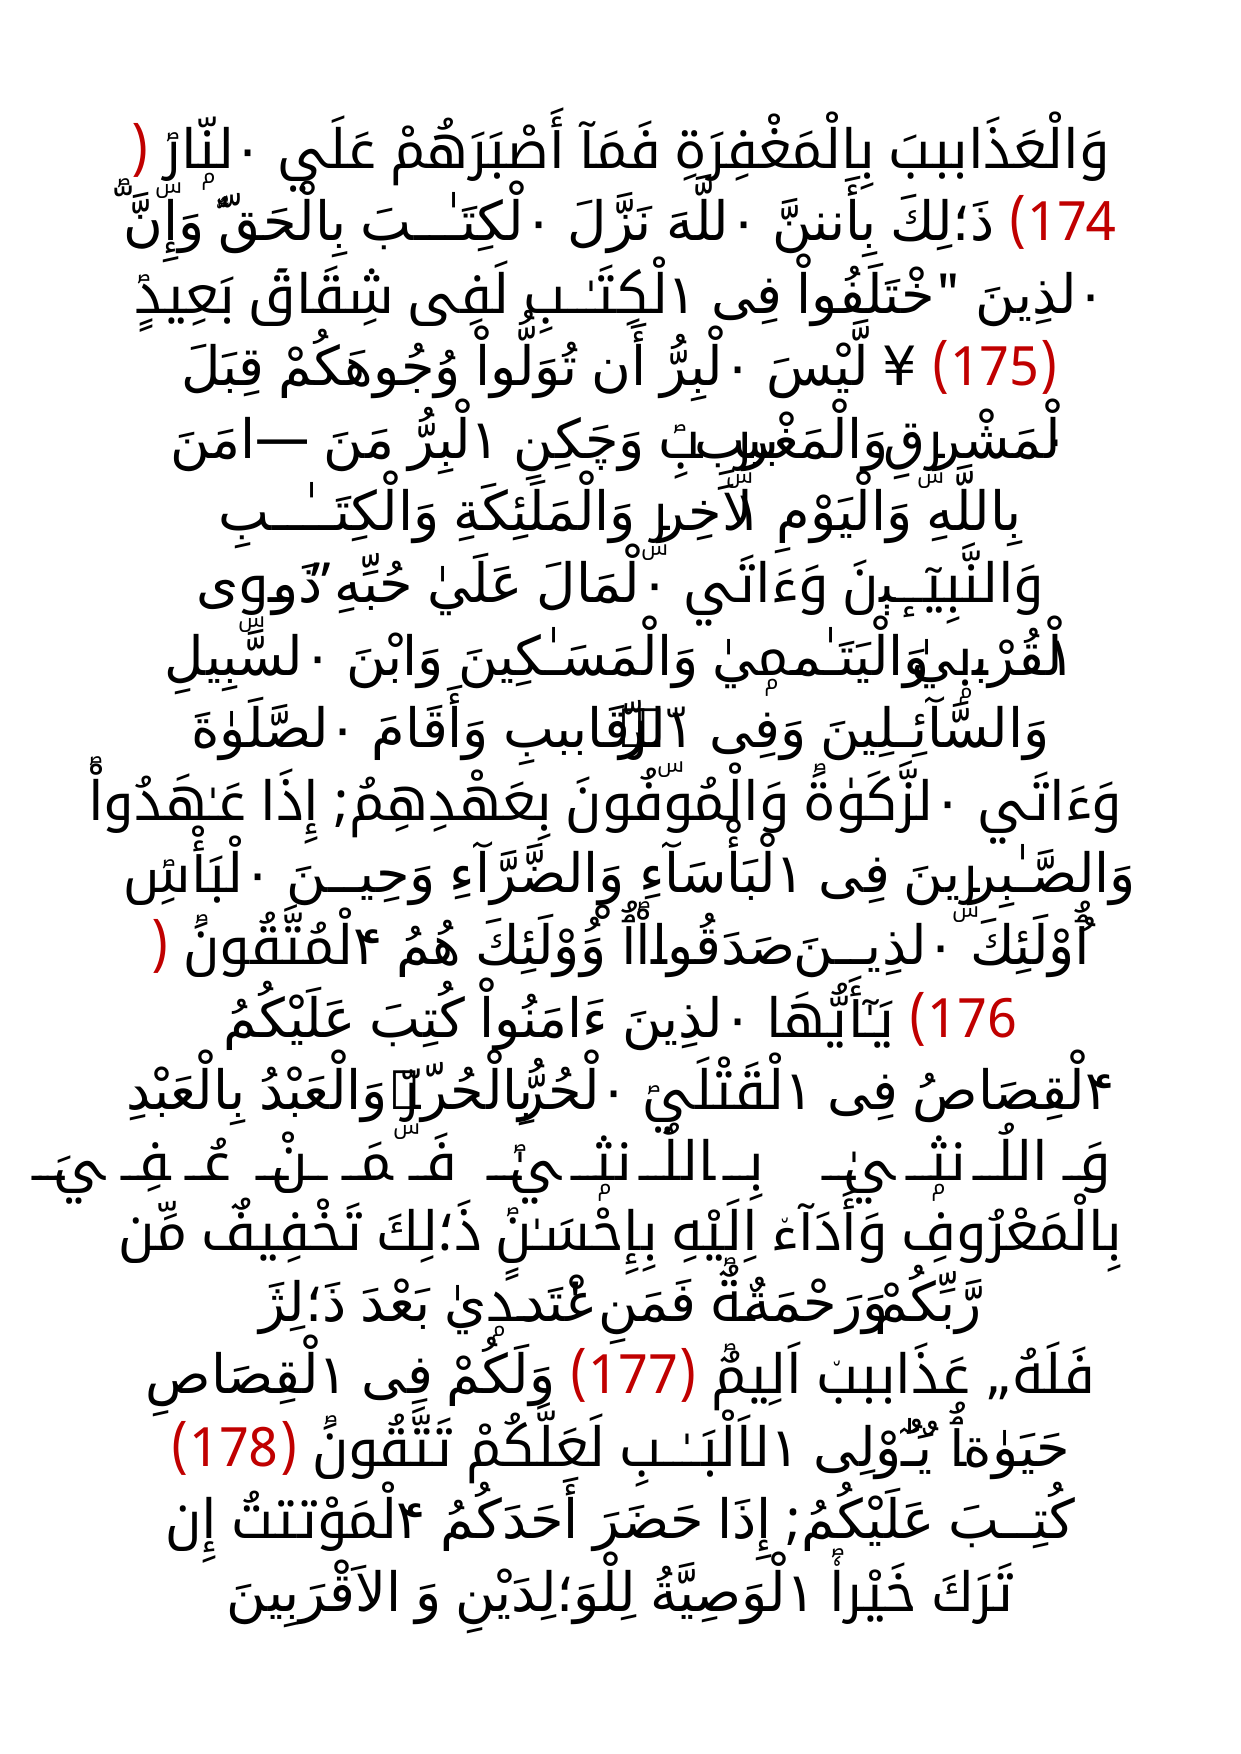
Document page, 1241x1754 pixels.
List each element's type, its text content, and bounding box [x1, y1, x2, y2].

text ۰لنَّاسَ ۰ڤسِّحْرَ وَمَآ ٱُنزۣلَ عَلَي ۰لْمَلَكَيْنِ بِبَابِـلَ هَارُوتتتَ وَمَارُوتتتَؐ وَمَا يُعَلِّمَـٰنِ مِنَ اَحَدٖ حَتَّيٰ يَقُولآَ إِنَّمَا نَحْنُ فِتْنَةٌ فَلاَ تَكْفُرْؐ فَيَتَعَلَّمُونَ مِنْهُمَا مَا يُفَرّۣقُونَ بِهِ” بَيْنَ ۰لْمَرْءِ وَزَوْجِهِؐ/ وَمَا هُم بِضَآرّۣينَ بِهِ” مِنَ اَحَدٖ اِلاَّ بِإِذْنِ ۱للَّهِؐ وَيَتَعَلَّمُونَ مَا يَضُرُّهُمْ وَلاَ يَنفَعُهُمْؐ وَلَقَدْ عَلِمُواْ لَمَـنِ ۳شْتَرۭيٰهُ مَا لَهُ„ فِى ۱لاَخِرَةِ مِنْ خَچَقٍؐ وَلَبِيسَ مَا شَرَوْاْ بِهِ“ أَنفُسَهُمْ لَوْ كَانُواْ يَعْلَمُونَؐ (101) وَلَوَ اَنَّهُمُ; ءَامَنُواْ وَاتَّقَوْاْ لَمَثُوبَةٌ مِّنْ عِندِ ۱للَّهِ خَيْرٌ لَّوْ كَانُواْ يَعْلَمُونَؐ (102) يَـٰٓأَيُّهَا ۰لذِينَ ءَامَنُواْ لاَ تَقُولُواْ رَ؛عِنَا وَقُولُواْ ۶نظُرْنَا وَاسْمَعُواْؐ وَلِلْكۭـٰفِرۣينَ عَذَاب٘ اَلِيمٌؐ (103) مَّا يَوَدُّ ۴لذِينَ كَفَرُواْ مِنَ اَهْلِ ۱لْكِتَــٰــبِ وَلاَ ۰لْمُشْرۣكِينَ أَنْ يُّنَزَّلَ عَلَيْكُم مِّنْ خَيْرٍ مِّن رَّبِّكُمْؐ وَاللَّهُ يَخْتَصُّ بِرَحْمَتِهِ” مَنْ يَّشَآءُؐ وَاللَّهُ ذُو ۴لْفَضْلِ ۱لْعَظِيمِؐ (104) ¥ مَا نَنسَخْ مِنَ —ايَةٖ اَوْ نُنسِهَا نَاتتتِ بِخَـيْرٍ مِّنْهَآ أَوْ مِثْلِهَآؐ أَلَمْ تَعْلَمَ اَنَّ ۰للَّهَ عَلَيٰ كُلِّ شَيْءٍ قَدِير٘ؐ (105) اَلَمْ تَعْلَمَ اَنَّ ۰للَّهَ لَهُ„ مُلْكُ ۴لسَّمَـٰوَ؛تتتِ وَالاَرْضِ وَمَا لَكُم مِّن دُونِ ۱للَّهِ مِنْ وَّلِيٍّ وَلاَ نَصِيرٖؐ (106) اَمْ تُرۣيدُونَ أَن تَسْـَٔلُواْ رَسُولَكُمْ كَمَاسُئِلَ مُوسۭيٰ مِن قَبْلُؐ وَمَنْ يَّتَبَدَّلِ ۱لْكُفْرَ بِالِايمَـٰنِ فَقَد ضَّلَّ سَوَآءَ ۰لسَّبِيلِؐ (107) وَدَّ كَثِيرٌ مِّنَ اَهْلِ ۱لْكِتَــٰــبِ لَوْ يَرُدُّونَكُم مِّنۢ بَعْدِ إِيمَــٰنِكُمْ كُفَّاراٗؐ حَسَداً مِّنْ عِندِ أَنفُسِهِم مِّنۢ بَعْدِ مَا تَبَيَّنَ لَهُمُ ۴لْحَقُّؐ فَاعْفُواْ وَاصْفَحُواْ حَتَّيٰ يَاتِيَ ۰للَّهُ بِأَمْرۣهِؐ“ إِنَّ ۰للَّهَ عَلَيٰ كُلِّ شَيْءٍ قَدِيرٌؐ (108) وَأَقِيمُواْ ۴لصَّلَوٰةَ وَءَاتُواْ ۴لزَّكَوٰةَؐ وَمَا تُقَدِّمُواْ لَأِنفُسِكُم مِّنْ خَيْرٍ تَجِدُوهُ عِندَ ۰للَّهِؐ إِنَّ ۰للَّهَ بِمَا تَعْمَلُونَ بَصِيرٌؐ (109) وَقَالُواْ لَنْ يَّدْخُلَ ۰لْجَنَّةَ إِلاَّ مَن كَانَ هُوداٗ اَوْ نَصَـٰرۭيٰؐ تِلْكَ أَمَانِيُّهُمْؐ قُلْ هَاتُواْ بُرْهَــٰنَكُمُ; إِن كُنتُمْ صَـٰدِقِينَؐ (110) بَلۭيٰ مَنَ اَسْلَمَ وَجْهَهُ„ لِلهِ وَهُوَ مُحْسِنٌ فَلَهُ; أَجْرُهُ„ عِندَ رَبِّهِ” وَلاَ خَوْف٘ عَلَيْهِمْ وَلاَ هُمْ يَحْزَنُونَؐ (111) وَقَالَــتِ ۱لْيَهُودُ لَيْسَــتِ ۱لنَّصَـٰرۭيٰ عَلَيٰ شَيْءٍ وَقَالَــتِ ۱لنَّصَـٰرۭيٰ لَيْسَــتِ ۱لْيَهُودُ عَلَيٰ شَيْءٍ وَهُمْ يَتْلُونَ ۰لْكِتَــٰــبَؐ كَذَ؛لِكَ قَالَ ۰لذِينَ لاَ يَعْلَمُونَ مِثْلَ قَوْلِهِمْؐ فَاللَّهُ يَحْكُمُ بَيْنَهُمْ يَوْمَ ۰لْقِيَــٰمَةِ فِيمَا كَانُواْ فِيهِ يَخْتَلِفُونَؐ (112) ® وَمَنَ اَظْلَمُ مِمَّن مَّنَعَ مَسَـٰجِدَ ۰للَّهِ أَنْ يُّذْكَرَ فِيهَا "سْمُهُ„ وَسَعۭيٰ فِى خَرَابِهَآؐ ٱُوْلَئِكَ مَا كَانَ لَهُمُ; أَنْ يَّدْخُلُوهَآ إِلاَّ خَآئِـفِينَؐ لَهُمْ فِى ۱لدُّنْيۭا خِزْيٌؐ وَلَهُمْ فِى ۱لاَخِرَةِ عَذَاب٘ عَظِيمٌؐ (113) وَلِلهِ ۱لْمَشْرۣقُ وَالْمَغْرۣبُؐ فَأَيْنَمَا تُوَلُّواْ فَثَمَّ وَجْهُ ۴للَّهِؐ إِنَّ ۰للَّهَ وَ؛سِع٘ عَلِيمٌؐ (114) وَقَالُواْ ۵تَّخَذَ ۰للَّهُ وَلَداًؐ سُبْحَــٰنَهُؐ„ بَل لَّهُ„ مَا فِى ۱لسَّمَــٰوَ؛تتتِ وَالاَرْضِؐ كُلٌّ لَّهُ„ قَــٰنِتُونَؐ (115) بَدِيعُ ۴لسَّمَــٰوَ؛تتتِ وَالاَرْضِؐ وَإِذَا قَضۭيٰٓ أَمْراً فَإِنَّمَا يَقُولُ لَهُ„ كُنؐ فَيَكُونُؐ (116) وَقَالَ ۰لذِينَ لاَ يَعْلَمُونَ لَوْلاَ يُكَلِّمُنَا ۰للَّهُ أَوْ تَاتِينَآ ءَايَةٌؐ كَذَ؛لِكَ قَالَ ۰لذِينَ مِن قَبْلِهِم مِّثْلَ قَوْلِهِمْؐ تَشَــٰبَهَــتْ قُلُوبُهُمْؐ قَدْ بَـيَّنَّا ۰لاَيَــٰــتِ لِقَوْمٍ يُوقِنُونَؐ (117) إِنَّآ أَرْسَلْنَـٰكَ بِالْحَقِّ بَشِيراً وَنَذِيراًؐ وَلاَ تَسْـَٔلْ عَنَ اَصْحَــٰــبِ ۱لْجَحِيمِؐ (118) وَلَن تَرْضۭيٰ عَنكَ ۰لْيَهُودُ وَلاَ ۰لنَّصَـٰرۭيٰ حَتَّيٰ تَتَّبِعَ مِلَّتَهُمْؐ قُلِ اِنَّ هُدَي ۰للَّهِ هُوَ ۰لْهُدۭيٰؐ وَلَـئِنِ 'تَّبَعْتَ أَهْوَآءَهُم بَعْدَ ۰ﻟ﮲ جَآءَكَ مِنَ ۰لْعِلْمِ مَا لَكَ مِنَ ۰للَّهِ مِنْ وَّلِيٍّ وَلاَ نَصِيرٖؐ (119) ۱لذِينَ ءَاتَيْنَـٰهُمُ ۴لْكِتَــٰــبَ يَتْلُونَهُ„ حَقَّ تِچَوَتِهِ“ ٱُوْلَئِكَ يُومِنُونَ بِهِؐ” وَمَنْ يَّكْفُرْ بِهِ” فَٱُوْلَئِژَ هُمُ ۴لْخَــٰسِرُونَؐ (120) يَـٰبَنِىٓ إِسْرَآءِيلَ ۸ذْكُرُواْ نِعْمَتِيَ ۰لتِىٓ أَنْعَمْــتُ عَلَيْكُمْ وَأَنِّى فَضَّلْتُكُمْ عَلَي ۰لْعَـٰلَمِينَؐ (121) وَاتَّقُواْ يَوْماً لاَّ تَجْزۣى نَفْس٘ عَن نَّفْسٍ شَيْــٔاً وَلاَ يُقْبَلُ مِنْهَا عَدْلٌ وَلاَ تَنفَعُهَا شَفَــٰعَةٌ وَلاَ هُمْ يُنصَرُونَؐ (122) © وَإِذِ 'بْتَلۭيٰٓ إِبْرَ؛هِـيمَ رَبُّهُ„ بِكَلِمَــٰــتٍ فَأَتَمَّهُنَّؐ قَالَ إِنِّى جَاعِلُكَ لِلنَّاسِ إِمَاماًؐ قَالَ وَمِن ذُرّۣيَّتِىؐ قَالَ لاَ يَنَالُ عَهْدِيَ ۰لظَّــٰلِمِينَؐ (123) وَإِذْ جَعَلْنَا ۰لْبَيْــتَ مَثَابَةً لِّلنَّاسِ وَأَمْناً وَاتَّخَذُواْ مِن مَّقَامِ إِبْرَ؛هِيمَ مُصَلّيًؐ وَعَهِدْنَآ إِلَيٰٓ إِبْرَ؛هِيمَ وَإِسْمَـٰعِيلَ أَن طَهِّرَا بَيْتِيَ لِلطَّآئِفِينَ وَالْعَـٰكِفِينَ وَالرُّكَّعِ ۱لسُّجُودِؐ (124) وَإِذْ قَالَ إِبْرَ؛هِيمُ رَبببِّ 'جْعَلْ هَـٰذَا بَلَداٗ —امِناً وَارْزُقَ اَهْلَهُ„ مِنَ ۰لثَّمَرَ؛تِ مَنَ —امَنَ مِنْهُم بِاللَّهِ وَالْيَوْمِ ۱لاَخِرۣؐ قَالَ وَمَن كَفَرَ فَٱُمَتِّعُهُ„ قَلِيلًا ثُمَّ أَضْطَرُّهُ; إِلَيٰ عَذَابببِ ۱لنّۭارۣؐ وَبِيسَ ۰لْمَصِيرُؐ (125) وَإِذْ يَرْفَـعُ إِبْرَ؛هِيمُ ۴لْقَوَاعِدَ مِنَ ۰لْبَيْــتِ وَإِسْمَــٰعِيلُؐ رَبَّنَا تَقَبَّلْ مِنَّآ إِنَّكَ أَنــتَ ۰لسَّمِيعُ ۴لْعَلِيمُؐ (126) رَبَّنَا وَاجْعَلْنَا مُسْلِمَيْنِ لَكَ وَمِن ذُرّۣيَّتِنَآ ٱُمَّةً مُّسْلِمَةً لَّكَؐ وَأَرۣنَا مَنَاسِكَنَاؐ وَتُــبْ عَلَيْنَآؐ إِنَّكَ أَنــتَ ۰لتَّوَّابببُ ۴لرَّحِيمُؐ (127) رَبَّـنَاوَابْعَــثْ فِيهِمْ رَسُولًا مِّنْهُمْ يَتْلُواْ عَلَيْهِمُ; ءَايَـٰتِكَ وَيُعَلِّمُهُمُ ۴لْكِتَــٰــبَ وَالْحِكْمَةَ وَيُزَكِّيهِمُؐ; إِنَّكَ أَنتَ ۰لْعَزۣيزُ ۴لْحَكِيمُؐ (128) وَمَنْ يَّرْغَــبُ عَن مِّلَّةِ إِبْرَ؛هِيمَ إِلاَّ مَن سَفِهَ نَفْسَهُؐ„ وَلَقَدِ 'صْطَفَيْنَـٰهُ فِى ۱لدُّنْيۭاؐ وَإِنَّهُ„ فِى ۱لاَخِرَةِ لَمِنَ ۰ڤصَّـٰڤِحِينَؐ (129) إِذْ قَالَ لَهُ„ رَبُّهُ; أَسْلِمْؐ قَالَ أَسْلَمْــتُ لِرَبِّ ۱لْعَـٰلَمِينَؐ (130) وَأَوْصۭيٰ بِهَآ إِبْرَ؛هِيمُ بَنِيهِؐ وَيَعْقُوبُ يَـٰبَنِيَّ إِنَّ ۰للَّهَ "صْطَفۭيٰ لَكُمُ ۴لدِّينَ فَلاَ تَمُوتُنَّ إِلاَّ وَأَنتُم مُّسْلِمُونَؐ (131) ® أَمْ كُنتُمْ شُهَدَآءَ اۭذْ حَضَرَ يَعْقُوبببَ ۰لْمَوْتتتُ إِذْ قَالَ لِبَنِيهِ مَا تَعْبُدُونَ مِنۢ بَعْدِىؐ قَالُواْ نَعْبُدُإِچَهَكَ وَإِچَهَ ءَابَآئِكَ إِبْرَ؛هِيمَ وَإِسْمَـٰعِيلَ وَإِسْحَـٰقَ إِچَهاً وَ؛حِداً وَنَحْنُ لَهُ„ مُسْلِمُونَؐ (132) تِلْكَ ٱُمَّةٌ قَدْ خَلَــتْؐ لَهَا مَا كَسَبَــتْؐ وَلَكُم مَّا كَسَبْتُمْؐ وَلاَ تُسْـَٔلُونَ عَمَّا كَانُواْ يَعْمَلُونَؐ (133) وَقَالُواْ كُونُواْ هُوداٗ اَوْ نَصَـٰرۭيٰ تَهْتَدُواْؐ قُلْ بَلْ مِلَّةَ إِبْرَ؛هِيمَ حَنِيفاًؐ وَمَا كَانَ مِنَ ۰لْمُشْرۣكِينَؐ (134) قُولُوٓاْ ءَامَنَّا بِاللَّهِ وَمَآ ٱُنزۣلَ إِلَيْنَاوَمَآ ٱُنزۣلَ إِلَيٰٓ إِبْرَ؛هِيمَ وَإِسْمَـٰعِيلَ وَإِسْحَـٰقَ وَيَعْقُوبَ وَالاَسْبَاطِ وَمَآٱُوتِيَ مُوسۭيٰ وَعِيسۭيٰ وَمَآ ٱُوتِيَ ۰لنَّبِيٓــُٔونَ مِن رَّبِّهِمْ لاَ نُفَرّۣقُ بَيْنَ أَحَدٍ مِّنْهُمْ وَنَحْنُ لَهُ„ مُسْلِمُونَؐ (135) فَإِنَ —امَنُواْ بِمِثْلِ مَآ ءَامَنتُم بِهِ” فَقَدِ 'هْتَدَواْؐ وَّإِن تَوَلَّوْاْ فَإِنَّمَا هُمْ فِى شِقَاقٍؐ فَسَيَكْفِيكَهُمُ ۴للَّهُؐ وَهُوَ ۰لسَّمِيعُ ۴لْعَلِيمُؐ (136) صِبْغَةَ ۰للَّهِؐ وَمَنَ اَحْسَنُ مِنَ ۰للَّهِ صِبْغَةًؐ وَنَحْنُ لَهُ„ عَـٰبِدُونَؐ (137) قُلَ اَتُحَآجُّونَنَا فِى ۱للَّهِ وَهُوَ رَبُّنَا وَرَبُّكُمْ وَلَنَآ أَعْمَــٰلُنَا وَلَكُمُ; أَعْمَــٰلُكُمْؐ وَنَحْنُ لَهُ„ مُخْلِصُونَؐ (138) أَمْ يَقُولُونَ إِنَّ إِبْرَ؛هِيمَ وَإِسْمَـٰعِيلَ وَإِسْحَـٰقَ وَيَعْقُوبببَ وَالاَسْبَاطَ كَانُواْ هُوداٗ اَوْ نَصَـٰرۭيٰؐ قُلَ —آنتُمُ; أَعْلَمُ أَمِ ۱للَّهُؐ وَمَنَ اَظْلَمُ مِمَّن كَتَمَ شَهَـٰدَةٗ عِندَهُ„ مِنَ ۰للَّهِؐ وَمَا ۰للَّهُ بِغَـٰفِلٖ عَمَّا تَعْمَلُونَؐ (139) تِلْكَ ٱُمَّةٌ قَدْ خَلَــتْؐ لَهَا مَا كَسَبَــتْؐ وَلَكُم مَّا كَسَبْتُمْؐ وَلاَ تُسْـَٔلُونَ عَمَّا كَانُواْ يَعْمَلُونَؐ (140) ¤ سَيَقُولُ ۴لسُّفَهَآءُ مِنَ ۰لنَّاسِ مَا وَلّۭيٰهُمْ عَن قِـبْلَتِهِمُ ۴لتِى كَانُواْ عَلَيْهَاؐ قُل لِّلهِ ۱لْمَشْرۣقُ وَالْمَغْرۣبببُؐ يَهْدِى مَنْ يَّشَآءُ ﹹلَيٰ صِرَ؛طٍ مُّسْتَقِيمٍؐ (141) وَكَذَ؛لِژَ جَعَلْنَــٰكُمُ; ٱُمَّةً وَسَطاًؐ لِّتَكُونُواْ شُهَدَآءَ عَلَي ۰لنَّاسِ وَيَكُونَ ۰لرَّسُولُ عَلَيْكُمْ شَهِيداًؐ وَمَا جَعَلْنَا ۰لْقِبْلَةَ ۰لتِى كُنــتَ عَلَيْهَآ إِلاَّ لِنَعْلَمَ مَنْ يَّتَّبِعُ ۴لرَّسُولَ مِمَّنْ يَّنقَلِــبُ عَلَيٰ عَقِبَيْهِؐ وَإِن كَانَــتْ لَكَبِيرَةٗ اِلاَّ عَلَي ۰لذِينَ هَدَي ۰للَّهُؐ وَمَا كَانَ ۰للَّهُ لِيُضِيعَ إِيمَــٰنَكُمُؐ; إِنَّ ۰للَّهَ بِالنَّاسِ لَرَءُوفٌ رَّحِيمٌؐ (142) قَدْ نَرۭيٰ تَقَلُّـــبَ وَجْهِكَ فِى ۱لسَّمَآءِ فَلَنُوَلِّيَنَّكَ قِبْلَةً تَرْضۭيٰهَاؐ فَوَلِّ وَجْهَژَ شَطْرَ ۰لْمَسْجِدِ ۱لْحَرَامِؐ وَحَيْــثُ مَا كُنتُمْ فَوَلُّواْ وُجُوهَكُمْ شَطْرَهُؐ„ وَإِنَّ ۰لذِينَ ٱُوتُواْ ۴لْكِتَــٰــبَ لَيَعْلَمُونَ أَنَّهُ ۴لْحَقُّ مِن رَّبِّهِمْؐ وَمَا ۰للَّهُ بِغَـٰفِلٖ عَمَّا يَعْمَلُونَؐ (143) وَلَـئِنَ اَتَيْــتَ ۰لذِينَ ٱُوتُواْ ۴لْكِتَـــٰــبَ بِكُلِّ ءَايَةٍ مَّا تَبِعُواْ قِبْلَتَكَؐ وَمَآ أَنــتَ بِتَابِعٍ قِبْلَتَهُمْؐ وَمَا بَعْضُهُم بِتَابِعٍ قِبْلَةَ بَعْضٍؐ وَلَـئِنِ 'تَّبَعْتَ أَهْوَآءَهُم مِّنۢ بَعْدِ مَا جَآءَكَ مِنَ ۰لْعِلْمِ إِنَّژَ إِذاً لَّمِنَ ۰لظَّـٰلِمِينَؐ (144) ۰لذِينَ ءَاتَيْنَـٰهُمُ ۴لْكِتَـٰــبَ يَعْرۣفُونَهُ„ كَمَا يَعْرۣفُونَ أَبْنَآءَهُمْؐ وَإِنَّ فَرۣيقاً مِّنْهُمْ لَيَكْتُمُونَ ۰لْحَقَّ وَهُمْ يَعْلَمُونَؐ (145) ۰لْحَقُّ مِن رَّبِّكَؐ فَلاَ تَكُونَنَّ مِنَ ۰لْمُمْتَرۣينَؐ (146) ® وَلِكُلٍّ وۣجْهَة٘ هُوَ مُوَلِّيهَا فَاسْتَبِقُواْ ۴لْخَيْرَ؛تِؐ أَيْنَ مَا تَكُونُواْ يَاتتتِ بِكُمُ ۴للَّهُ جَمِيعاٗؐ اِنَّ ۰للَّهَ عَلَيٰ كُلِّ شَيْءٍ قَدِيرٌؐ (147) وَمِنْ حَيْــثُ خَرَجْــتَ فَوَلِّ وَجْهَكَ شَطْرَ ۰لْمَسْجِدِ ۱لْحَرَامِؐ وَإِنَّهُ„ لَلْحَقُّ مِن رَّبِّكَؐ وَمَا ۰للَّهُ بِغَــٰفِلٖ عَمَّا تَعْمَلُونَؐ (148) وَمِنْ حَيْــثُ خَرَجْتَ فَوَلِّ وَجْهَكَ شَطْرَ ۰لْمَسْجِدِ ۱لْحَرَامِؐ وَحَيْــثُ مَا كُنتُمْ فَوَلُّواْ وُجُوهَكُمْ شَطْرَهُ„ لِيَ۬لاَّ يَكُونَ لِلنَّاسِ عَلَيْكُمْ حُجَّة٘ اِلاَّ ۰لذِينَ ظَلَمُواْ مِنْهُمْ فَلاَ تَخْشَوْهُمْ وَاخْشَوْنِىؐ وَلُءِتِمَّ نِعْمَتِى عَلَيْكُمْ وَلَعَلَّكُمْ تَهْتَدُونَؐ (149) كَمَآ أَرْسَلْنَا فِيكُمْ رَسُولًا مِّنكُمْ يَتْلُواْ عَلَيْكُمُ; ءَايَـٰتِنَا وَيُزَكِّيكُمْ وَيُعَلِّمُكُمُ ۴لْكِتَــٰــبَ وَالْحِكْمَةَ وَيُعَلِّمُكُم مَّا لَمْ تَكُونُواْ تَعْلَمُونَ (150) فَاذْكُرُونِىٓ أَذْكُرْكُمْ وَاشْكُرُواْ لِى وَلاَ تَكْفُرُونِؐ (151) يَـٰٓأَيُّهَا ۰لذِينَ ءَامَنُواْ èسْتَعِينُواْ بِالصَّبْرۣ وَالصَّلَوٰةِؐ إِنَّ ۰للَّهَ مَعَ ۰لصَّـٰبِـرۣينَؐ (152) وَلاَ تَقُولُواْ لِمَنْ يُّقْتَلُ فِى سَبِيلِ ۱للَّهِ أَمْوَ؛تٛؐ بَـلَ اَحْيَآءٌؐ وَچَكِن لاَّ تَشْعُرُونَؐ (153) وَلَنَبْلُوَنَّكُم بِشَىْءٍ مِّنَ ۰لْخَوْفِ وَالْجُوعِ وَنَقْصٍ مِّنَ ۰لاَمْوَ؛لِ وَالاَنفُسِ وَالثَّمَرَ؛تتتِؐ وَبَشِّرۣ ۱لصَّـٰبِرۣينَ (154) ۰لذِينَ إِذَآ أَصَـٰبَتْهُم مُّصِيبَةٌ قَالُوٓاْ إِنَّا لِلهِ وَإِنَّآ إِلَيْهِ رَ؛جِعُونَؐ (155) ٱُوْلَئِكَ عَلَيْهِمْ صَلَوَ؛تٌ مِّن رَّبِّهِمْ وَرَحْمَةٌؐ وَٱُوْلَئِكَ هُمُ ۴لْمُهْتَدُونَؐ (156) © إِنَّ ۰لصَّفَا وَالْمَرْوَةَ مِن شَعَــٰٓئِـرۣ ۱للَّهِؐ فَمَنْ حَجَّ ۰لْبَيْــتَ أَوۣ 'عْتَمَرَ فَلاَ جُنَاحَ عَلَيْهِ أَنْ يَّطَّوَّفَ بِهِمَاؐ وَمَن تَطَوَّعَ خَيْراً فَإِنَّ ۰للَّهَ شَاكِر٘ عَلِيم٘ؐ (157) اِنَّ ۰لذِينَ يَكْتُمُونَ مَآ أَنزَلْنَا مِنَ ۰لْبَيِّنَـٰــتِ وَالْهُدۭيٰ مِنۢ بَعْدِ مَا بَيَّنَّــٰهُ لِلنَّاسِ فِى ۱لْكِتَــٰــبِ ٱُوْلَئِژَ يَلْعَنُهُمُ ۴للَّهُ وَيَلْعَنُهُمُ ۴لچَّعِنُونَ (158) إِلاَّ ۰لذِينَ تَابُواْ وَأَصْلَحُواْ وَبَيَّنُواْ فَٱُوْلَئِكَ أَتُوبببُ عَلَيْهِمْ وَأَنَا ۰لتَّوَّابببُ ۴لرَّحِيمُؐ (159) إِنَّ ۰لذِينَ كَفَرُواْ وَمَاتُواْ وَهُمْ كُفَّار٘ ۷وْلَئِكَ عَلَيْهِمْ لَعْنَةُ ۴للَّهِ وَالْمَلَئِكَةِ وَالنَّاسِ أَجْمَعِينَ (160) خَـٰلِدِينَ فِيهَاؐ لاَ يُخَفَّفُ عَنْهُمُ ۴لْعَذَابببُ وَلاَ هُمْ يُنظَرُونَؐ (161) وَإِچَهُكُمُ; إِچَهٌ وَ؛حِدٌؐ لٓاَّ إِچَهَ إِلاَّ هُوَؐ ۰لرَّحْمَـٰنُ ۴لرَّحِيمُؐ (162) إِنَّ فِى خَلْقِ ۱لسَّمَـٰوَ؛تتتِ وَالاَرْضِ وَاخْتِچَــفِ ۱ليْلِ وَالنَّهۭارۣ وَالْفُلْكِ ۱لتِى تَجْرۣى فِى ۱ڤْبَحْرۣ بِمَا يَنفَعُ ۴لنَّاسَ وَمَآ أَنزَلَ ۰للَّهُ مِنَ ۰لسَّمَآءِ مِن مَّآءٍ فَأَحْيۭا بِهِ ۱لاَرْضَ بَعْدَ مَوْتِهَا وَبَــثَّ فِيهَا مِن كُلِّ دَآبَّةٍ وَتَصْرۣيفِ ۱لرّۣيَـٰحِ وَالسَّحَابببِ ۱لْمُسَخَّرۣ بَيْنَ ۰لسَّمَآءِ وَالاَرْضِ ﺀَلاَيَـٰــتٍ لِّقَوْمٍ يَعْقِلُونَؐ (163) وَمِنَ ۰لنَّاسِ مَنْ يَّتَّخِذُ مِن دُونِ ۱للَّهِ أَندَاداً يُحِبُّونَهُمْ كَحُبِّ ۱للَّهِؐ وَالذِينَ ءَامَنُوٓاْ أَشَدُّ حُبّاً لِّلهِؐ وَلَوْ تَرَي ۰لذِينَ ظَلَمُوٓاْ إِذْ يَرَوْنَ ۰لْعَذَابببَ أَنَّ ۰لْقُوَّةَ لِلهِ جَمِيعاً وَأَنَّ ۰للَّهَ شَدِيدُ ۴لْعَذَابببِؐ (164) ® إِذْ تَبَرَّأَ ۰لذِينَ ۸تُّبِعُواْ مِنَ ۰لذِينَ "تَّبَعُواْ وَرَأَوُاْ ۴لْعَذَابببَ وَتَقَطَّعَــتْ بِهِمُ ۴لاَسْبَــٰــبُؐ (165) وَقَالَ ۰لذِينَ "تَّبَعُواْ لَوَ اَنَّ لَنَا كَرَّةً فَنَتَبَرَّأَ مِنْهُمْ كَمَا تَبَرَّءُواْ مِنَّاؐ كَذَ؛لِكَ يُرۣيهِمُ ۴للَّهُ أَعْمَــٰلَهُمْ حَسَرَ؛تتتٖ عَلَيْهِمْؐ وَمَا هُم بِخَـٰرۣجِينَ مِنَ ۰لنّۭارۣؐ (166) يَـٰٓأَيُّهَا ۰لنَّاسُ كُلُواْ مِمَّا فِى ۱لاَرْضِ حَچَلًا طَيِّباًؐ وَلاَ تَتَّبِعُواْ خُطْوَ؛تِ ۱لشَّيْطَـٰنِؐ إِنَّهُ„ لَكُمْ عَدُوٌّ مُّبِين٘ؐ (167) اِنَّمَا يَامُرُكُم بِالسُّوٓءِ وَاڤْفَحْشَآءِ وَأَن تَقُولُواْ عَلَي ۰للَّهِ مَا لاَ تَعْلَمُونَؐ (168) وَإِذَا قِيلَ لَهُمُ èتَّبِعُواْ مَآ أَنزَلَ ۰للَّهُ قَالُواْ بَلْ نَتَّبِعُ مَآ أَلْفَيْنَا عَلَيْهِ ءَابَآءَنَآؐ أَوَلَوْ كَانَ ءَابَآؤُهُمْ لاَ يَعْقِلُونَ شَيْــٔـاً وَلاَ يَهْتَدُونَؐ (169) وَمَثَلُ ۴لذِينَ كَفَرُواْ كَمَثَلِ ۱ﻟ﮲ يَنْعِقُ بِمَا لاَ يَسْمَعُ إِلاَّ دُعَآءً وَنِدَآءًؐ صُمّٛ بُكْم٘ عُمْـيٌ فَهُمْ لاَ يَعْقِلُونَؐ (170) يَـٰٓأَيُّهَا ۰لذِينَ ءَامَنُواْ كُلُواْ مِن طَيِّبَـٰــتِ مَا رَزَقْنَـٰكُمْ وَاشْكُرُواْ لِلهِ إِن كُنتُمُ; إِيَّاهُ تَعْبُدُونَؐ (171) إِنَّمَا حَرَّمَ عَلَيْكُمُ ۴لْمَيْتَةَ وَالدَّمَ وَلَحْمَ ۰لْخِنزۣيـرۣ وَمَآ ٱُهِلَّ بِهِ” لِغَيْرۣ ۱للَّهِؐ فَمَنُ ۶ضْطُرَّ غَيْرَ بَاغٍ وَلاَ عَادٍ فَلآَ إِثْمَ عَلَيْهِؐ إِنَّ ۰للَّهَ غَفُورٌ رَّحِيم٘ؐ (172) اِنَّ ۰لذِينَ يَكْتُمُونَ مَآ أَنزَلَ ۰للَّهُ مِنَ ۰لْكِتَـٰــبِ وَيَشْتَرُونَ بِهِ” ثَمَناً قَلِيلٗا ۷وْلَئِكَ مَا يَاكُلُونَ فِى بُطُونِهِمُ; إِلاَّ ۰لنَّارَ وَلاَ يُكَلِّمُهُمُ ۴للَّهُ يَوْمَ ۰لْقِيَـٰمَةِ وَلاَ يُزَكِّيهِمْؐ وَلَهُمْ عَذَاب٘ اَلِيم٘ؐ (173) ۷وْلَئِژَ ۰لذِينَ "شْتَرَوُاْ ۴لضَّچَلَةَ بِالْهُدۭيٰ وَالْعَذَابببَ بِالْمَغْفِرَةِ فَمَآ أَصْبَرَهُمْ عَلَي ۰لنّۭارۣؐ (174) ذَ؛لِكَ بِأَنننَّ ۰للَّهَ نَزَّلَ ۰لْكِتَـٰــبَ بِالْحَقﱢّؐ وَإِنَّ ۰لذِينَ "خْتَلَفُواْ فِى ۱لْكِتَـٰــبِ لَفِى شِقَاقٙ بَعِيدٍؐ (175) ¥ لَّيْسَ ۰لْبِرُّ أَن تُوَلُّواْ وُجُوهَكُمْ قِبَلَ ۰لْمَشْرۣقِ وَالْمَغْرۣبببِؐ وَچَكِنِ ۱لْبِرُّ مَنَ —امَنَ بِاللَّهِ وَالْيَوْمِ ۱لاَخِرۣ وَالْمَلَئِكَةِ وَالْكِتَــٰــبِ وَالنَّبِيٓــٕـﯧنَ وَءَاتَي ۰لْمَالَ عَلَيٰ حُبِّهِ” ذَوۣى ۱لْقُرْبۭيٰ وَالْيَتَـٰمۭيٰ وَالْمَسَـٰكِينَ وَابْنَ ۰لسَّبِيلِ وَالسَّآئِـلِينَ وَفِى ۱لرّۣقَابببِ وَأَقَامَ ۰لصَّلَوٰةَ وَءَاتَي ۰لزَّكَوٰةَؐ وَالْمُوفُونَ بِعَهْدِهِمُ; إِذَا عَـٰهَدُواْؐ وَالصَّـٰبِرۣينَ فِى ۱لْبَأْسَآءِ وَالضَّرَّآءِ وَحِيــنَ ۰لْبَأْسِؐ ٱُوْلَئِكَ ۰لذِيــنَ صَدَقُواْؐ وَٱُوْلَئِكَ هُمُ ۴لْمُتَّقُونَؐ (176) يَـٰٓأَيُّهَا ۰لذِينَ ءَامَنُواْ كُتِبَ عَلَيْكُمُ ۴لْقِصَاصُ فِى ۱لْقَتْلَيؐ ۰لْحُرُّ بِالْحُرّۣ وَالْعَبْدُ بِالْعَبْدِ وَالاُنثۭيٰ بِالاُنثۭيٰؐ فَمَــنْ عُفِيَ لَهُ„ مِنَ اَخِيهِ شَىْءٌ فَاتِّبَاعٛ بِالْمَعْرُوفِ وَأَدَآء٘ اِلَيْهِ بِإِحْسَـٰنٍؐ ذَ؛لِكَ تَخْفِيفٌ مِّن رَّبِّكُمْ وَرَحْمَةٌؐ فَمَنِ 'عْتَدۭيٰ بَعْدَ ذَ؛لِژَ فَلَهُ„ عَذَاببب٘ اَلِيمٌؐ (177) وَلَكُمْ فِى ۱لْقِصَاصِ حَيَوٰةٌ يَـٰٓٱُوْلِى ۱لاَلْبَــٰــبِ لَعَلَّكُمْ تَتَّقُونَؐ (178) كُتِــبَ عَلَيْكُمُ; إِذَا حَضَرَ أَحَدَكُمُ ۴لْمَوْتتتُ إِن تَرَكَ خَيْراٗؐ ۱لْوَصِيَّةُ لِلْوَ؛لِدَيْنِ وَ الاَقْرَبِينَ بِالْمَعْرُوفِؐ حَقّاٗ عَلَي ۰لْمُتَّقِينَؐ (179) فَمَنۢ بَدَّلَهُ„ بَعْدَ مَا سَمِعَهُ„ فَإِنَّمَآ إِثْمُهُ„ عَلَي ۰لذِينَ يُبَدِّلُونَهُؐ; إِنَّ ۰للَّهَ سَمِيع٘ عَلِيمٌؐ (180) فَمَنْ خَافَ مِن مُّوصٍ جَنَفاٗ اَوۣ اِثْماً فَأَصْلَحَ بَيْنَهُمْ فَلآَ إِثْمَ عَلَيْهِؐ إِنَّ ۰للَّهَ غَفُورٌ رَّحِيمٌؐ (181) يَـٰٓأَيُّهَا ۰لذِينَ ءَامَنُواْ كُتِــبَ عَلَيْكُمُ ۴لصِّيَامُ كَمَا كُتِــبَ عَلَي ۰لذِينَ مِن قَبْلِكُمْ لَعَلَّكُمْ تَتَّقُونَ (182) أَيَّاماً مَّعْدُودَ؛تٍؐ فَمَــن كَانَ مِنكُم مَّرۣيضاٗ اَوْ عَلَيٰ سَفَرٍ فَعِدَّةٌ مِّنَ اَيَّامٖ ۷خَرَؐ وَعَلَي ۰لذِينَ يُطِيقُونَهُ„ فِدْيَةُ طَعَامِ مَسَـٰكِينَؐ فَمَن تَطَوَّعَ خَيْراً فَهُوَ خَيْرٌ لَّهُؐ„ وَأَن تَصُومُواْ خَيْرٌ لَّكُمُ; إِن كُنتُمْ تَعْلَمُونَؐ (183) ® شَهْرُ رَمَضَانَ ۰ﻟـذِىٓ ٱُنزۣلَ فِيهِ ۱لْقُرْءَانُ هُديً لِّلنَّاسِ وَبَيِّنَــٰــتٍ مِّنَ ۰لْهُدۭيٰ وَالْفُرْقَانِؐ فَمَن شَهِدَ مِنكُمُ ۴لشَّهْرَ فَلْيَصُمْهُؐ وَمَن كَانَ مَرۣيضاٗ اَوْ عَلَيٰ سَفَرٍ فَعِدَّةٌ مِّنَ اَيَّامٖ ۷خَرَؐ يُرۣيدُ ۴للَّهُ بِكُمُ ۴لْيُسْرَ وَلاَ يُرۣيدُ بِـكُمُ ۴لْعُسْرَؐ وَلِتُكْمِلُواْ ۴لْعِدَّةَ وَلِتُكَـبِّـرُواْ ۴للَّهَ عَلَيٰ مَـــا هَدۭيٰكُمْ وَلَعَلَّكُمْ تَشْكُرُونَؐ (184) وَإِذَا سَأَلَكَ عِبَادِى عَنِّى فَإِنِّى قَرۣيب٘ؐ ۷جِيــبُ دَعْوَةَ ۰لدَّاعِ“ إِذَا دَعَانِؐ” فَلْيَسْتَجِيبُواْ لِى وَلْيُومِنُواْ بِيَ لَعَلَّهُمْ يَرْشُدُونَؐ (185) ٱُحِلَّ لَكُمْ لَيْلَةَ ۰لصِّيَامِ ۱لرَّفَــثُ إِلَيٰ نِسَآئِكُمْؐ هُنَّ لِـبَاسٌ لَّكُمْ وَأَنتُمْ لِبَاسٌ لَّهُنَّؐ عَلِمَ ۰للَّهُ أَنَّكُمْ كُنتُمْ تَخْتَانُونَ أَنفُسَكُمْ فَتَابببَ عَلَيْكُمْ وَعَفَا عَنكُمْؐ فَاچَنَ بَـٰشِرُوهُنَّؐ وَابْتَغُواْ مَا كَتَبَ ۰للَّهُ لَكُمْؐ وَكُلُواْ وَاشْرَبُواْ حَتَّيٰ يَتَبَيَّنَ لَكُمُ ۴لْخَيْطُ ۴لاَبْيَضُ مِنَ ۰لْخَيْطِ ۱لاَسْوَدِ مِنَ ۰لْفَجْـرۣؐ ثُمَّ أَتِمُّواْ ۴لصِّيَامَ إِلَي ۰ليْلِؐ وَلاَ تُبَــٰشِرُوهُنَّ وَأَنتُمْ عَــٰكِفُونَ فِى ۱لْمَسَـٰجِدِؐ تِلْكَ حُدُودُ ۴للَّهِؐ فَلاَ تَقْرَبُوهَاؐ كَذَ؛لِكَ يُبَيِّنُ ۴للَّهُ ءَايَـٰتِهِ” لِلنَّاسِ لَعَلَّهُمْ يَتَّقُونَؐ (186) وَلاَ تَاكُلُوٓاْ أَمْوَ؛لَكُم بَيْنَكُم بِالْبَــٰطِلِ وَتُدْلُواْ بِهَآ إِلَي ۰لْحُكَّامِ لِتَاكُلُواْ فَرۣيقاً مِّنَ اَمْوَلِ۱لنَّاسِ بِالِاثْمِ وَأَنتُمْ تَعْلَمُونَؐ (187) © يَسْـَٔلُونَكَ عَنِ ۱لاَهِلَّةِؐ قُلْ هِيَ مَوَ؛قِيــتُ لِلنَّاسِ وَالْحَجﱢّؐ وَلَيْسَ ۰لْـبِرُّ بِأَن تَاتُواْ ۴لْبُيُوتتتَ مِن ظُهُورۣهَاؐ وَچَكِنِ ۱لْبِرُّ مَنِ 'تَّقۭيٰؐ وَاتُواْ ۴لْبُيُوتتتَ مِنَ اَبْوَ؛بِهَاؐ وَاتَّقُواْ ۴للَّهَ لَعَلَّكُمْ تُفْلِحُونَؐ (188) وَقَـٰتِلُواْ فِى سَبِيلِ ۱للَّهِ ۱لذِينَ يُقَــٰتِلُونَكُمْ وَلاَ تَعْتَدُوٓاْؐ إِنَّ ۰للَّهَ لاَ يُحِــبُّ ۴لْمُعْتَدِينَؐ (189) وَاقْتُلُوهُمْ حَيْــثُ ثَقِفْتُمُوهُمْ وَأَخْرۣجُوهُم مِّنْ حَيْــثُ أَخْرَجُوكُمْؐ وَالْفِتْنَةُ أَشَدُّ مِنَ ۰لْقَتْلِؐ وَلاَ تُقَــٰتِلُوهُمْ عِندَ ۰لْمَسْجِدِ ۱لْحَرَامِ حَتَّيٰ يُقَـٰتِلُوكُمْ فِيهِؐ فَإِن قَـٰتَلُوكُمْ فَاقْتُلُوهُمْؐ كَذَ؛لِژَ جَزَآءُ ۴لْكۭـٰفِرۣينَؐ (190) فَإِنِ 'نتَهَوْاْ فَإِنَّ ۰للَّهَ غَفُورٌ رَّحِيمٌؐ (191) وَقَـٰتِلُوهُمْ حَتَّــيٰ لاَ تَكُونَ فِتْنَةٌ وَيَكُونَ ۰لدِّينُ لِلهِؐ فَإِنِ 'نتَهَوْاْ فَلاَ عُدْوَ؛نَ إِلاَّ عَلَي ۰لظَّـٰلِمِينَؐ (192) ۰لشَّهْرُ ۴لْحَرَامُ بِالشَّهْرۣ ۱لْحَرَامِ وَالْحُرُمَــٰــتُ قِصَاصٌؐ فَمَنِ 'عْتَدۭيٰ عَلَيْكُمْ فَاعْتَدُواْ عَلَيْهِ بِمِثْلِ مَا "عْتَدۭيٰ عَلَيْكُمْؐ وَاتَّقُواْ ۴للَّهَ وَاعْلَمُوٓاْ أَنَّ ۰للَّهَ مَعَ ۰لْمُتَّقِينَؐ (193) وَأَنفِقُواْ فِى سَبِيلِ ۱للَّهِ وَلاَ تُلْقُواْ بِأَيْدِيكُمُ; إِلَي ۰لتَّهْلُكَةِ وَأَحْسِنُوٓاْؐ إِنَّ ۰للَّهَ يُحِــبُّ ۴ڤْمُحْسِنِينَؐ (194) وَأَتِمُّواْ ۴لْحَجَّ وَالْعُمْرَةَ لِلهِؐ فَإِنُ۷حْصِرْتُمْ فَمَا "سْتَيْسَرَ مِنَ ۰لْهَدْيِؐ وَلاَ تَحْلِقُواْ رُءُوسَكُمْ حَتَّيٰ يَبْلُغَ ۰لْهَدْيُ مَحِلَّهُؐ„ فَمَن كَانَ مِنكُم مَّرۣيضاٗ اَوْ بِهِ“ أَذيً مِّن رَّأْسِهِ” فَفِدْيَةٌ مِّن صِيَامٖ اَوْ صَدَﻗَﺔٖ اَوْ نُسُكٍؐ فَإِذَآ أَمِنتُمْ فَمَن تَمَتَّعَ بِالْعُمْرَةِ إِلَي ۰لْحَجِّ فَمَا "سْتَيْسَرَ مِنَ ۰لْهَدْيِؐ ® فَمَن لَّمْ يَجِدْ فَصِيَامُ ثَـچَثَةِ أَيَّامٍ فِى ۱لْحَجِّ وَسَبْعَةٖ اِذَا رَجَعْتُمْ تِلْكَ عَشَرَةٌ كَامِلَةٌؐ ذَ؛لِكَ لِمَن لَّمْ يَكُنَ اَهْلُهُ„ حَاضِرۣى ۱لْمَسْجِدِ ۱لْحَرَامِؐ وَاتَّقُواْ ۴للَّهَ وَاعْلَمُوٓاْ أَنَّ ۰للَّهَ شَدِيدُ ۴لْعِقَابببِؐ (195) ۱لْحَجُّ أَشْهُرٌ مَّعْلُومَــٰــتٌؐ فَمَن فَرَضَ فِيهِنَّ ۰لْحَجَّ فَلاَ رَفَـثَ وَلاَ فُسُوقَ وَلاَ جِدَالَ فِى ۱لْحَجﱢّؐ وَمَا تَفْعَلُواْ مِنْ خَيْرٍ يَعْلَمْهُ ۴للَّهُؐ وَتَزَوَّدُواْؐ فَإِنَّ خَيْرَ ۰لزَّادِ ۱لتَّقْوۭيٰؐ وَاتَّقُونِ يَـٰٓٱُوْلِى ۱لاَلْبَـٰـــبِؐ (196) لَيْسَ عَلَيْكُمْ جُنَاح٘ اَن تَـبْتَغُواْ فَضْلًا مِّن رَّبِّكُمْؐ فَإِذَآ أَفَضْتُم مِّنْ عَرَفَــٰــتٍ فَاذْكُرُواْ ۴للَّهَ عِندَ ۰لْمَشْعَرۣ ۱لْحَرَامِؐ وَاذْكُرُوهُ كَمَا هَدۭيٰكُمْ وَإِن كُنتُم مِّن قَبْلِهِ” لَمِنَ ۰لضَّآلِّينَؐ (197) ثُمَّ أَفِيضُواْ مِنْ حَيْــثُ أَفَاضَ ۰لنَّاسُؐ وَاسْتَغْفِرُواْ ۴للَّهَؐ إِنَّ ۰للَّهَ غَفُورٌ رَّحِيمٌؐ (198) فَإِذَا قَضَيْتُم مَّنَـٰسِكَكُمْ فَاذْكُرُواْ ۴للَّهَ كَذِكْرۣكُمُ; ءَابَآءَكُمُ; أَوَ اَشَدَّ ذِكْراًؐ فَمِنَ ۰لنَّاسِ مَنْ يَّقُولُ رَبَّنَآ ءَاتِنَا فِى ۱لدُّنْيۭا وَمَا لَهُ„ فِى ۱لاَخِرَةِ مِنْ خَچَقٍؐ وَمِنْهُم مَّنْ يَّقُولُ رَبَّنَآ ءَاتِنَا فِى ۱لدُّنْيۭا حَسَنَةً وَفِى ۱لاَخِرَةِ حَسَنَةً وَقِنَا عَذَابَ ۰لنّۭارۣؐ (199) ٱُوْلَئِژَ لَهُمْ نَصِيــبٌ مِّمَّا كَسَبُواْؐ وَاللَّهُ سَرۣيعُ ۴لْحِسَابِؐ (200) ¤ وَاذْكُرُواْ ۴للَّهَ فِىٓ أَيَّامٍ مَّعْدُودَ؛تتتٍؐ فَمَن تَعَجَّلَ فِى يَوْمَيْنِ فَلآَ إِثْمَ عَلَيْهِؐ وَمَن تَأَخَّرَ فَلآَ إِثْمَ عَلَيْهِ لِمَنِ 'تَّقۭيٰؐ وَاتَّقُواْ ۴للَّهَ وَاعْلَمُوٓاْ أَنَّكُمُ; إِلَيْهِ تُحْشَرُونَؐ (201) وَمِنَ ۰لنَّاسِ مَنْ يُّعْجِبُژَ قَوْلُهُ„ فِى ۱لْحَيَوٰةِ ۱لدُّنْيۭا وَيُشْهِدُ ۴للَّهَ عَلَيٰ مَا فِى قَلْبِهِ” وَهُوَ أَلَدُّ ۴لْخِصَامِؐ (202) وَإِذَا تَوَلّۭيٰ سَعۭيٰ فِى ۱لاَرْضِ لِيُفْسِدَ فِيهَا وَيُهْلِكَ ۰لْحَرْثثثَ وَالنَّسْلَؐ وَاللَّهُ لاَ يُحِبُّ ۴لْفَسَادَؐ (203) وَإِذَا قِيلَ لَهُ èتَّقِ ۱للَّهَ أَخَذَتْهُ ۴لْعِزَّةُ بِالِاثْمِ فَحَسْبُهُ„ جَهَنَّمُؐ وَلَبِيسَ ۰لْمِهَادُؐ (204) وَمِنَ ۰لنَّاسِ مَنْ يَّشْرۣى نَفْسَهُ èبْتِغَآءَ مَرْضَاتتتِ ۱للَّهِؐ وَاللَّهُ رَءُوفٛ بِالْعِبَادِؐ (205) يَـٰٓأَيُّهَا ۰لذِينَ ءَامَنُواْ ۶دْخُلُواْ فِى ۱لسَّلْمِ كَآفَّةًؐ وَلاَ تَتَّبِعُواْ خُطْوَ؛تتتِ ۱لشَّيْطَـٰنِؐ إِنَّهُ„ لَكُمْ عَدُوٌّ مُّبِينٌؐ (206) فَإِن زَلَلْتُم مِّنۢ بَعْدِ مَا جَآءَتْكُمُ ۴لْبَيِّنَــٰــتُ فَاعْلَمُوٓاْ أَنَّ ۰للَّهَ عَزۣيز٘ حَكِيم٘ؐ (207) هَلْ يَنظُرُونَ إِلٓاَّ أَنْ يَّاتِيَهُمُ ۴للَّهُ فِى ظُلَلٍ مِّنَ ۰لْغَمَـٰمِؐ وَالْمَلَئِكَةُ وَقُضِيَ ۰لاَمْرُؐ وَإِلَي ۰للَّهِ تُرْجَعُ ۴لاُمُورُؐ (208) سَلْ بَنِىٓ إِسْرَآءِيلَ كَمَ —اتَيْنَـٰهُم مِّنَ —ايَةٙ بَيِّنَةٍؐ وَمَنْ يُّبَدِّلْ نِعْمَةَ ۰للَّهِ مِنۢ بَعْدِ مَا جَآءَتْهُ فَإِنَّ ۰للَّهَ شَدِيدُ ۴لْعِقَابببِؐ (209) زُيِّنَ لِلذِينَ كَفَرُواْ ۴لْحَيَوٰةُ ۴لدُّنْيۭا وَيَسْخَرُونَ مِنَ ۰لذِينَ ءَامَنُواْؐ وَالذِينَ "تَّقَوْاْ فَوْقَهُمْ يَوْمَ ۰لْقِيَـٰمَةِؐ وَاللَّهُ يَرْزُقُ مَنْ يَّشَآءُ بِغَيْرۣ حِسَابببٍؐ (210) ® كَانَ ۰لنَّاسُ ٱُمَّةً وَ؛حِدَةً فَبَعَــثَ ۰للَّهُ ۴لنَّبِيٓــٕـﯧنَ مُبَشِّرۣينَ وَمُنذِرۣينَ وَأَنزَلَ مَعَهُمُ ۴لْكِتَـٰــبَ بِالْحَقِّ ڤِيَحْكُمَ بَيْنَ ۰لنَّاسِ فِيمَا "خْتَلَفُواْ فِيهِؐ وَمَا "خْتَلَفَ فِيهِ إِلاَّ ۰لذِينَ ٱُوتُوهُؐ مِنۢ بَعْدِ مَا جَآءَتْهُمُ ۴لْبَيِّنَـٰــتُ بَغْياَۢ بَيْنَهُمْؐ فَهَدَي ۰للَّهُ ۴لذِينَ ءَامَنُواْ لِمَا "خْتَلَفُواْ فِيهِ مِنَ ۰لْحَقِّ بِإِذْنِهِؐ” وَاللَّهُ يَهْدِى مَنْ يَّشَآءُ ﹹلَيٰ صِرَ؛طٍ مُّسْتَقِيمٖؐ (211) اَمْ حَسِبْتُمُ; أَن تَدْخُلُواْ ۴لْجَنَّةَ وَلَمَّا يَاتِكُم مَّثَلُ ۴لذِينَ خَلَوْاْ مِن قَـبْلِكُم مَّسَّتْهُمُ ۴لْبَأْسَآءُ وَالضَّرَّآءُ وَزُلْزۣلُواْ حَتَّيٰ يَقُولُ ۴لرَّسُولُ وَالذِينَ ءَامَنُواْ مَعَهُ„ مَتۭيٰ نَصْرُ ۴للَّهِؐ أَلآَ إِنَّ نَصْرَ ۰للَّهِ قَرۣيــبٌؐ(212) يَسْـَٔلُونَكَ مَاذَا يُنفِقُونَؐ قُلْ مَآ أَنفَقْتُم مِّنْ خَيْرٍ فَلِلْوَ؛لِدَيْنِ وَالاَقْرَبِينَ وَالْيَتَـٰمۭيٰ وَالْمَسَـٰكِينِ وَابْنِ ۱لسَّبِيلِؐ وَمَا تَفْعَلُواْ مِنْ خَيْرٍ فَإِنَّ ۰للَّهَ بِهِ” عَلِيمٌؐ (213) كُتِــبَ عَلَيْكُمُ ۴لْقِتَالُ وَهُوَ كُرْهٌ لَّكُمْؐ وَعَسۭيٰٓ أَن تَكْرَهُواْ شَيْـٔاً وَهُوَ خَيْرٌ لَّكُمْؐ وَعَسۭيٰٓ أَن تُحِبُّواْ شَيْـٔاً وَهُوَ شَرٌّ لَّكُمْؐ وَاللَّهُ يَعْلَمُؐ وَأَنتُمْ لاَ تَعْلَمُونَؐ (214) يَسْـَٔلُونَكَ عَنِ ۱لشَّهْرۣ ۱لْحَرَامِ قِتَالٍ فِيهِؐ قُلْ قِتَالٌ فِيهِ كَبِيرٌؐ وَصَدّﹲ عَن سَبِيلِ ۱للَّهِ وَكُفْرٛ بِهِ” وَالْمَسْجِدِ ۱لْحَرَامِ وَإِخْرَاجُ أَهْلِهِ” مِنْهُ أَكْبَرُ عِندَ ۰للَّهِؐ وَالْفِتْنَةُ أَكْبَرُ مِنَ ۰لْقَتْلِؐ وَلاَ يَزَالُونَ يُقَــٰتِلُونَكُمْ حَتَّيٰ يَرُدُّوكُمْ عَن دِينِكُمُ; إِنِ 'سْتَطَــٰعُواْؐ وَمَنْ يَّرْتَدِدْ مِنكُمْ عَن دِينِهِ” فَيَمُــتْ وَهُوَ كَافِرٌ فَٱُوْلَئِژَ حَبِطَــتَ اَعْمَـٰلُهُمْ فِى ۱لدُّنْيۭا وَالاَخِرَةِؐ وَٱُوْلَئِژَ أَصْحَــٰــبُ ۴لنّۭارۣ هُمْ فِيهَا خَــٰلِدُونَؐ (215) إِنَّ ۰لذِينَ ءَامَنُواْ وَالذِينَ هَاجَرُواْ وَجَـٰهَدُواْ فِى سَبِيلِ ۱للَّهِ ٱُوْلَئِژَ يَرْجُونَ رَحْمَتَ ۰للَّهِؐ وَاللَّهُ غَفُورٌ رَّحِيمٌؐ (216) © يَسْـَٔلُونَژَ عَنِ ۱لْخَمْرۣ وَالْمَيْسِرۣؐ قُلْ فِيهِمَآ إِثْمٌ كَبِيرٌ وَمَنَــٰفِعُ لِلنَّاسِؐ وَإِثْمُهُمَآ أَكْبَرُ مِن نَّفْعِهِمَاؐ وَيَسْـَٔلُونَژَ مَاذَا يُنفِقُونَ قُلِ ۱لْعَفْوَؐ كَذَ؛لِژَ يُبَيِّنُ ۴للَّهُ لَكُمُ ۴لاَيَــٰــتِ لَعَلَّكُمْ تَتَفَكَّرُونَ (217) فِى ۱لدُّنْيۭا وَالاَخِرَةِؐ وَيَسْــَٔلُونَژَ عَنِ ۱لْيَتَــٰمۭيٰ قُلِ اِصْڦَحٌ لَّهُمْ خَيْرٌؐ وَإِن تُخَالِطُوهُمْ فَإِخْوَ؛نُكُمْؐ وَاللَّهُ يَعْلَمُ ۴لْمُفْسِدَ مِنَ ۰ڤْمُصْلِحِؐ وَلَوْ شَآءَ ۰للَّهُ لَأَعْنَتَكُمُؐ; إِنَّ ۰للَّهَ عَزۣيز٘ حَكِيمٌؐ (218) وَلاَ تَنكِحُواْ ۴لْمُشْرۣكَـٰــتِ حَتَّيٰ يُومِنَّؐ وَلَأَمَةٌ مُّومِنَة٘ خَيْرٌ مِّن مُّشْرۣكَةٍ وَلَوَ اَعْجَبَتْكُمْؐ وَلاَ تُنكِحُواْ ۴لْمُشْرۣكِينَ حَتَّيٰ يُومِنُواْؐ وَلَعَبْدٌ مُّومِن٘ خَيْرٌ مِّن مُّشْرۣژٍ وَلَوَ اَعْجَبَكُمُؐ; ٱُوْلَئِژَ يَدْعُونَ إِلَي ۰لنّۭارۣؐ وَاللَّهُ يَدْعُوٓاْ إِلَي ۰لْجَنَّةِ وَالْمَغْفِرَةِ بِإِذْنِهِؐ” وَيُبَيِّنُ ءَايَـٰتِهِ” لِلنَّاسِ لَعَلَّهُمْ يَتَذَكَّرُونَؐ (219) وَيَسْـَٔلُونَژَ عَنِ ۱ڤْمَحِيضِ قُلْ هُوَ أَذيًؐ فَاعْتَزۣلُواْ ۴لنِّسَآءَ فِى ۱ڤْمَحِيضِؐ وَلاَ تَقْرَبُوهُنَّ حَتَّيٰ يَطْهُرْنَؐ فَإِذَا تَطَهَّرْنَ فَاتُوهُنَّ مِنْ حَيْثُ أَمَرَكُمُ ۴للَّهُؐ إِنَّ ۰للَّهَ يُحِــبُّ ۴لتَّوَّ؛بِينَ وَيُحِــبُّ ۴لْمُتَطَهِّرۣينَؐ (220) نِسَآؤُكُمْ حَرْثثثٌ لَّكُمْ فَاتُواْ حَرْثَكُمُ; أَنّۭيٰ شِيؔتُمْؐ وَقَدِّمُواْ لَأِنفُسِكُمْؐ وَاتَّقُواْ ۴للَّهَؐ وَاعْلَمُوٓاْ أَنَّكُم مُّچَقُوهُؐ وَبَشِّرۣ ۱لْمُومِنِينَؐ (221) وَلاَ تَجْعَلُواْ ۴للَّهَ عُرْضَةً لَأِّيْمَـٰنِكُمُؐ; أَن تَبَرُّواْ وَتَتَّقُواْ وَتُصْلِحُواْ بَيْنَ۰لنَّاسِؐ وَاللَّهُ سَمِيع٘ عَلِيمٌؐ (222) لاَّ يُوَ۬اخِذُكُمُ ۴للَّهُ بِاللَّغْوۣ فِىٓ أَيْمَـٰنِكُمْؐ وَچَكِنْ يُّوَ۬اخِذُكُم بِمَا كَسَبَــتْ قُلُوبُكُمْؐ وَاللَّهُ غَفُور٘ حَلِيمٌؐ (223) لِّلذِينَ يُولُونَ مِن نِّسَآئِهِمْ تَرَبُّصُ أَرْبَعَةِ أَشْهُرٍؐ فَإِن فَآءُو فَإِنَّ ۰للَّهَ غَفُورٌ رَّحِيمٌؐ (224) ® وَإِنْ عَزَمُواْ ۴لطَّچَقَ فَإِنَّ ۰للَّهَ سَمِيع٘ عَلِيمٌؐ (225) وَالْمُطَلَّقَـٰتُ يَتَرَبَّصْنَ بِأَنفُسِهِنَّ ثَـچَثَةَ قُرُوٓءٍؐ وَلاَ يَحِلُّ لَهُنَّ أَنْ يَّكْتُمْنَ مَا خَلَقَ ۰للَّهُ فِىٓ أَرْحَامِهِنَّ إِن كُنَّ يُومِنَّ بِاللَّهِ وَالْيَوْمِ ۱لاَخِرۣؐ وَبُعُولَتُهُنَّ أَحَقُّ بِرَدِّهِنَّ فِى ذَ؛لِكَ إِنَ اَرَادُوٓاْ إِصْڦَحاًؐ وَلَهُنَّ مِثْلُ ۴ﻟ﮲ عَلَيْهِنَّ بِالْمَعْرُوفِؐ وَلِلرّۣجَالِ عَلَيْهِنَّ دَرَجَةٌؐ وَاللَّهُ عَزۣيز٘ حَكِيم٘ؐ (226) ۱لطَّچَقُ مَرَّتَـٰنِؐ فَإِمْسَاكٛ بِمَعْرُوفٖ اَوْ تَسْرۣيحٛ بِإِحْسَـٰنٍؐ وَلاَ يَحِلُّ لَكُمُ; أَن تَاخُذُواْ مِمَّآ ءَاتَيْتُمُوهُنَّ شَيْـٔاٗ اِلٓاَّ أَنْ يَّخَافَآ أَلاَّ يُقِيمَا حُدُودَ ۰للَّهِؐ فَإِنْ خِفْتُمُ; أَلاَّ يُقِيمَا حُدُودَ ۰للَّهِ فَلاَ جُنَاحَ عَلَيْهِمَا فِيمَا "فْتَدَتْ بِهِؐ” تِلْكَ حُدُودُ ۴للَّهِؐ فَلاَ تَعْتَدُوهَاؐ وَمَنْ يَّتَعَدَّ حُدُودَ ۰للَّهِ فَٱُوْلَئِكَ هُمُ ۴لظَّـٰلِمُونَؐ (227) فَإِن طَلَّقَهَا فَلاَ تَحِلُّ لَهُ„ مِنۢ بَعْدُ حَتَّيٰ تَنكِحَ زَوْجاٗ غَيْرَهُؐ„ فَإِن طَلَّقَهَا فَلاَ جُنَاحَ عَلَيْهِمَآ أَنْ يَّتَرَاجَعَآ إِن ظَنَّآ أَنْ يُّقِيمَا حُدُودَ ۰للَّهِؐ وَتِلْكَ حُدُودُ ۴للَّهِ يُبَيِّنُهَا لِقَوْمٍ يَعْلَمُونَؐ (228) وَإِذَا طَلَّقْتُمُ ۴لنِّسَآءَ فَبَلَغْنَ أَجَلَهُنَّ فَأَمْسِكُوهُنَّ بِمَعْرُوفٖ اَوْ سَرّۣحُوهُنَّ بِمَعْرُوفٍؐ وَلاَ تُمْسِكُوهُنَّ ضِرَاراً لِّتَعْتَدُواْؐ وَمَنْ يَّفْعَلْ ذَ؛لِكَ فَقَد ظَّلَمَ نَفْسَهُؐ, وَلاَ تَتَّخِذُوٓاْ ءَايَـٰــتِ ۱للَّهِ هُزُؤاًؐ وَاذْكُرُواْ نِعْمَــتَ ۰للَّهِ عَلَيْكُمْ وَمَآ أَنزَلَ عَلَيْكُم مِّنَ ۰لْكِتَــٰــبِ وَالْحِكْمَةِ يَعِظُكُم بِهِؐ” وَاتَّقُواْ ۴للَّهَؐ وَاعْلَمُوٓاْ أَنَّ ۰للَّهَ بِكُلِّ شَيْءٖ عَلِيمٌؐ (229) وَإِذَا طَلَّقْتُمُ ۴لنِّسَآءَ فَبَلَغْنَ أَجَلَهُنَّ فَلاَ تَعْضُلُوهُنَّ أَنْ يَّنكِحْنَ أَزْوَ؛جَهُنَّ إِذَا تَرَ؛ضَوْاْ بَيْنَهُم بِالْمَعْرُوفِؐ ذَ؛لِكَ يُوعَظُ بِهِ” مَـن كَانَ مِنكُمْ يُومِنُ بِاللَّهِ وَالْيَوْمِ ۱لاَخِرۣؐ ذَ؛لِكُمُ; أَزْكۭيٰ لَكُمْ وَأَطْهَرُؐ وَاللَّهُ يَعْلَمُؐ وَأَنتُمْ لاَ تَعْلَمُونَؐ (230) ¥ وَالْوَ؛لِدَ؛تُ يُرْضِعْنَ أَوْچَدَهُنَّ حَوْلَيْنِ كَامِلَيْنِؐ لِمَنَ اَرَادَ أَنْ يُّتِمَّ ۰لرَّضَـٰعَةَؐ وَعَلَي ۰لْمَوْلُودِ لَهُ„ رۣزْقُهُنَّ وَكِسْوَتُهُنَّ بِالْمَعْرُوفِؐ لاَ تُكَلَّفُ نَفْس٘ اِلاَّ وُسْعَهَاؐ لاَ تُضَآرَّ وَ؛لِدَةٛ بِوَلَدِهَا وَلاَ مَوْلُودٌ لَّهُ„ بِوَلَدِهِؐ” وَعَلَي ۰لْوَارۣثثثِ مِثْلُ ذَ؛لِكَؐ فَإِنَ اَرَادَا فِصَالٗا عَن تَرَاضٍ مِّنْهُمَا وَتَشَاوُرٍ فَلاَ جُنَاحَ عَلَيْهِمَاؐ وَإِنَ اَرَدتُّمُ; أَن تَسْتَرْضِعُوٓاْ أَوْچَدَكُمْ فَلاَ جُنَاحَ عَلَيْكُمُ; إِذَا سَلَّمْتُم مَّآ ءَاتَيْتُم بِالْمَعْرُوفِؐ وَاتَّقُواْ ۴للَّهَؐ وَاعْلَمُوٓاْ أَنَّ ۰للَّهَ بِمَا تَعْمَلُونَ بَصِيرٌؐ (231) وَالذِينَ يُتَوَفَّوْنَ مِنكُمْ وَيَذَرُونَ أَزْوَ؛جاً يَتَرَبَّصْنَ بِأَنفُسِهِنَّ أَرْبَعَةَ أَشْهُرٍ وَعَشْراًؐ فَإِذَا بَلَغْنَ أَجَلَهُنَّ فَلاَ جُنَاحَ عَلَيْكُمْ فِيمَا فَعَلْنَ فِىٓ أَنفُسِهِنَّ بِالْمَعْرُوفِؐ وَاللَّهُ بِمَا تَعْمَلُونَ خَبِيرٌؐ (232) وَلاَ جُنَاحَ عَلَيْكُمْ فِيمَا عَرَّضْتُم بِهِ” مِنْ خِطْبَةِ ۱لنِّسَآءِ اَ۬وَ اَكْنَنتُمْ فِىٓ أَنفُسِكُمْؐ عَلِمَ ۰للَّهُ أَنَّكُمْ سَتَذْكُرُونَهُنَّ وَچَكِن لاَّ تُوَاعِدُوهُنَّ سِرّاٗؐ اِلٓاَّ أَن تَقُولُواْ قَوْلًا مَّعْرُوفاًؐ ® وَلاَ تَعْزۣمُواْ عُقْدَةَ ۰لنِّكَاحِ حَتَّيٰ يَـبْلُغَ ۰لْكِتَــٰــبُ أَجَلَهُؐ, وَاعْلَمُوٓاْ أَنَّ ۰للَّهَ يَعْلَمُ مَا فِىٓ أَنفُسِكُمْ فَاحْذَرُوهُؐ وَاعْلَمُوٓاْ أَنَّ ۰للَّهَ غَفُور٘ حَلِيمٌؐ (233) لاَّ جُنَاحَ عَلَيْكُمُ; إِن طَلَّقْتُمُ ۴لنِّسَآءَ مَا لَمْ تَمَسُّوهُنَّ أَوْ تَفْرۣضُواْ لَهُنَّ فَرۣيضَةًؐ وَمَتِّعُوهُنَّ عَلَي ۰لْمُوسِعِ قَدْرُهُ„ وَعَلَي ۰لْمُقْتِرۣ قَدْرُهُ„ مَتَــٰعاَۢ بِالْمَعْرُوفِؐ حَقّاٗ عَلَي ۰ڤْمُحْسِنِينَؐ (234) وَإِن طَلَّقْتُمُوهُنَّ مِن قَبْلِ أَن تَمَسُّوهُنَّ وَقَدْ فَرَضْتُمْ لَهُنَّ فَرۣيضَةً فَنِصْفُ مَا فَرَضْتُمُ; إِلٓاَّ أَنْ يَّعْفُونَ أَوْ يَعْفُوَاْ ۰ﻟ﮲ بِيَدِهِ” عُقْدَةُ ۴لنِّكَاحِؐ وَأَن تَعْفُوٓاْ أَقْرَبُ لِلتَّقْوۭيٰؐ وَلاَ تَنسَوُاْ ۴لْفَضْلَ بَيْنَكُمُؐ; إِنَّ ۰للَّهَ بِمَا تَعْمَلُونَ بَصِير٘ؐ (235) حَـٰفِظُواْ عَلَي ۰لصَّلَوَ؛تِ وَالصَّلَوٰةِ ۱لْوُسْطۭيٰ وَقُومُواْ لِلهِ قَــٰنِتِينَؐ (236) فَـإِنْ خِفْتُمْ فَرۣجَالٗا اَوْرُكْبَاناًؐ فَإِذَآ أَمِنتُمْ فَاذْكُرُواْ ۴للَّهَ كَمَا عَلَّمَكُم مَّا لَمْ تَكُونُواْ تَعْلَمُونَؐ (237) وَالذِينَ يُتَوَفَّوْنَ مِنكُمْ وَيَذَرُونَ أَزْوَ؛جاً وَصِيَّةٌ لَأِّزْوَ؛جِهِم مَّتَــٰعاٗ اِلَي ۰لْحَوْلِ غَيْرَ إِخْرَاجٍؐ فَإِنْ خَرَجْنَ فَلاَ جُنَاحَ عَلَيْكُمْ فِى مَا فَعَلْنَ فِىٓ أَنفُسِهِنَّ مِن مَّعْرُوفٍؐ وَاللَّهُ عَزۣيز٘ حَكِيمٌؐ (238) وَلِلْمُطَلَّقَــٰــتِ مَتَــٰعٛ بِالْمَعْرُوفِؐ حَقّاٗ عَلَي ۰لْمُتَّقِينَؐ (239) كَذَ؛لِكَ يُبَيِّنُ ۴للَّهُ لَكُمُ; ءَايَــٰتِهِ” لَعَلَّكُمْ تَعْقِلُونَؐ (240) © أَلَمْ تَرَ إِلَي ۰لذِينَ خَرَجُواْ مِن دِيۭـٰرۣهِمْ وَهُمُ; ٱُلُوف٘ حَذَرَ ۰لْمَوْتتتِ فَقَالَ لَهُمُ ۴للَّهُ مُوتُواْ ثُمَّ أَحْيۭاهُمُؐ’ إِنَّ ۰للَّهَ لَذُو فَضْلٖ عَلَي ۰لنَّاسِؐ وَچَكِنَّ أَكْثَرَ ۰لنَّاسِ لاَ يَشْكُرُونَؐ (241) وَقَــٰتِلُواْ فِى سَبِيـلِ ۱للَّهِ وَاعْلَمُوٓاْ أَنَّ ۰للَّهَ سَمِيع٘ عَلِيمٌؐ (242) مَّن ذَا ۰ﻟ﮲ يُقْرۣضُ ۴للَّهَ قَرْضاٗ حَسَناً فَيُضَـٰعِفُهُ„ لَهُ; أَضْعَافاً كَثِيرَةًؐ وَاللَّهُ يَقْبِضُ وَيَبْصُطُؐ وَإِلَيْهِ تُرْجَعُونَؐ (243) أَلَمْ تَرَ إِلَي ۰لْمَلِإَ مِنۢ بَنِىٓ إِسْرَآءِيلَ مِنۢ بَعْدِ مُوسۭيٰٓ إِذْ قَالُواْ لِنَبِىٓءٍ لَّهُمُ èبْعَــثْ لَنَا مَلِكاً نُّقَــٰتِلْ فِى سَبِيلِ ۱للَّهِؐ قَالَ هَلْ عَسِيتُمُ; إِن كُتِــبَ عَلَيْكُمُ ۴لْقِتَالُ أَلاَّ تُقَــٰتِلُواْؐ قَالُواْ وَمَا لَنَآ أَلاَّ نُقَــٰتِلَ فِى سَبِيلِ ۱للَّهِ وَقَدُ ۷خْرۣجْنَا مِن دِيۭـٰرۣنَا وَأَبْنَآئِنَاؐ فَلَمَّا كُتِــبَ عَلَيْهِمُ ۴لْقِتَالُ تَوَلَّوۣاْ اِلاَّ قَلِيلًا مِّنْهُمْؐ وَاللَّهُ عَلِيمٛ بِالظَّــٰلِمِينَؐ (244) وَقَالَ لَهُمْ نَبِيٓــُٔهُمُ; إِنَّ ۰للَّهَ قَدْ بَعَــثَ لَكُمْ طَالُوتَ مَلِكاًؐ قَالُوٓاْ أَنّۭيٰ يَكُونُ لَهُ ۴لْمُلْكُ عَلَيْنَا وَنَحْنُ أَحَقُّ بِالْمُلْكِ مِنْهُ وَلَمْ يُوتتتَ سَعَةً مِّنَ ۰لْمَالِؐ قَالَ إِنَّ ۰للَّهَ "صْطَفۭيٰهُ عَلَيْكُمْ وَزَادَهُ„ بَسْطَةً فِى ۱لْعِلْمِ وَالْجِسْمِؐ وَاللَّهُ يُوتِى مُلْكَهُ„ مَنْ يَّشَآءُؐ وَاللَّهُ وَ؛سِع٘ عَلِيمٌؐ (245) ® وَقَالَ لَهُمْ نَبِيٓـُٔهُمُ; إِنَّ ءَايَةَ مُلْكِهِ“ أَنْ يَّاتِيَكُمُ ۴لتَّابُوتتتُ فِيهِ سَكِينَةٌ مِّن رَّبِّكُمْ وَبَقِيَّةٌ مِّمَّا تَرَكَ ءَالُ مُوسۭيٰ وَءَالُ هَــٰرُونَ تَحْمِلُهُ ۴لْمَلَئِكَةُؐ إِنَّ فِى ذَ؛لِكَ ءَلاَيَةً لَّكُمُ; إِن كُنتُم مُّومِنِينَؐ (246) فَلَمَّا فَصَلَ طَالُوتتتُ بِالْجُنُودِ قَالَ إِنَّ ۰للَّهَ مُبْتَلِيكُم بِنَهَرٍ فَمَن شَرۣبببَ مِنْهُ فَلَيْسَ مِنِّى وَمَن لَّمْ يَطْعَمْهُ فَإِنَّهُ„ مِنِّيَ إِلاَّ مَنِ 'غْتَرَفَ غَرْفَةَۢ بِيَدِهِؐ” فَشَرۣبُواْ مِنْهُ إِلاَّ قَلِيلًا مِّنْهُمْؐ فَلَمَّا جَاوَزَهُ„ هُوَ وَالذِينَ ءَامَنُواْ مَعَهُ„ قَالُواْ لاَ طَاقَةَ لَنَا ۰لْيَوْمَ بِجَالُوتتتَ وَجُنُودِهِؐ” قَالَ ۰لذِينَ يَظُنُّونَ أَنَّهُم مُّچَقُواْ ۴للَّهِ كَم مِّن فِيؕةٍ قَلِيلَةٖ غَلَبَتْ فِيؕةً كَثِيرَةَۢ بِإِذْنِ ۱للَّهِؐ وَاللَّهُ مَعَ ۰لصَّــٰبِـرۣينَؐ (247) وَلَمَّا بَرَزُواْ لِجَالُوتتتَ وَجُنُودِهِ” قَالُواْ رَبَّنَآ أَفْرۣغْ عَلَيْنَا صَبْراً وَثَبِّــتَ اَقْدَامَنَا وَانصُرْنَا عَلَي ۰لْقَوْمِ ۱لْكۭـٰفِرۣينَ (248) فَهَزَمُوهُم بِإِذْنِ ۱للَّهِؐ وَقَتَلَ دَاوُﹼدُ جَالُوتتتَ وَءَاتۭيٰهُ ۴للَّهُ ۴لْمُلْژَ وَالْحِكْمَةَ وَعَلَّمَهُ„ مِمَّا يَشَآءُؐ وَلَوْلاَ دِفَــٰعُ ۴للَّهِ ۱لنَّاسَ بَعْضَهُم بِبَعْضٍ لَّفَسَدَتتتِ ۱لاَرْضُؐ وَچَكِنَّ ۰للَّهَ ذُو فَضْلٖ عَلَي ۰لْعَــٰلَمِينَؐ (249) تِلْكَ ءَايَـٰــتُ ۴للَّهِ نَتْلُوهَا عَلَيْكَ بِالْحَقﱢّؐ وَإِنَّكَ لَمِنَ ۰لْمُرْسَلِينَؐ (250) ¤ تِلْكَ ۰لرُّسُلُؐ فَضَّلْنَا بَعْضَهُمْ عَلَيٰ بَعْضٍؐ مِّنْهُم مَّن كَلَّمَ ۰للَّهُؐ وَرَفَعَ بَعْضَهُمْ دَرَجَــٰــتٍؐ وَءَاتَيْنَا عِيسَي "بْنَ مَرْيَمَ ۰لْبَيِّنَــٰــتِ وَأَيَّدْنَــٰهُ بِرُوحِ ۱لْقُدُسِؐ وَلَوْ شَآءَ ۰للَّهُ مَا "قْتَتَلَ ۰لذِينَ مِنۢ بَعْدِهِم مِّنۢ بَعْدِ مَا جَآءَتْهُمُ ۴لْبَيِّنَـٰــتُؐ وَچَكِنِ 'خْتَلَفُواْؐ فَمِنْهُم مَّنَ —امَنَ وَمِنْهُم مَّن كَفَرَؐ وَلَوْ شَآءَ ۰للَّهُ مَا "قْتَتَلُواْؐ وَچَكِنَّ ۰للَّهَ يَفْعَلُ مَا يُرۣيدُؐ (251) يَـٰٓأَيُّهَا ۰لذِينَ ءَامَنُوٓاْ أَنفِقُواْ مِمَّا رَزَقْنَــٰكُم مِّن قَبْلِ أَنْ يَّاتِيَ يَوْمٌ لاَّ بَيْعٌ فِيهِ وَلاَ خُلَّةٌ وَلاَ شَفَــٰعَةٌؐ وَالْكَـٰفِرُونَ هُمُ ۴لظَّـٰلِمُونَؐ (252) ۰للَّهُ لآَ إِچَهَ إِلاَّ هُوَؐ ۰لْحَيُّ ۴لْقَيُّومُؐ (253) لاَ تَاخُذُهُ„ سِنَةٌ وَلاَ نَوْمٌؐ لَّهُ„ مَا فِى ۱لسَّمَـٰوَ؛تتتِ وَمَا فِى ۱لاَرْضِؐ مَن ذَا ۰ﻟ﮲ يَشْفَعُ عِندَهُ; إِلاَّ بِإِذْنِهِؐ” يَعْلَمُ مَا بَيْنَ أَيْدِيهِمْ وَمَا خَلْفَهُمْؐ وَلاَ يُحِيطُونَ بِشَىْءٍ مِّنْ عِلْمِهِ“ إِلاَّ بِمَا شَآءَؐ وَسِعَ كُرْسِيُّهُ ۴لسَّمَـٰوَ؛تتتِ وَالاَرْضَؐ وَلاَ يَـُٔودُهُ„ حِفْظُهُمَاؐ وَهُوَ ۰لْعَلِيُّ ۴لْعَظِيمُؐ (254) لآَ إِكْرَاهَ فِى ۱لدِّينِؐ قَد تَّبَيَّنَ ۰لرُّشْدُ مِنَ ۰لْغَيﱢّؐ فَمَنْ يَّكْفُرْ بِالطَّـٰغُوتتتِ وَيُومِنۢ بِاللَّهِ فَقَدِ 'سْتَمْسَكَ بِالْعُرْوَةِ ۱لْوُثْقۭيٰ لاَ "نفِصَامَ لَهَاؐ وَاللَّهُ سَمِيع٘ عَلِيم٘ؐ (255) ۱للَّهُ وَلِيُّ ۴لذِينَ ءَامَنُواْ يُخْرۣجُهُم مِّنَ ۰لظُّلُمَــٰــتِ إِلَي ۰لنُّورۣؐ وَالذِينَ كَفَرُوٓاْ أَوْلِيَآؤُهُمُ ۴لطَّــٰغُوتتتُ يُخْرۣجُونَهُم مِّنَ ۰لنُّورۣ إِلَي ۰لظُّلُمَــٰــتِؐ ٱُوْلَئِكَ أَصْحَــٰــبُ ۴لنّۭارۣ هُمْ فِيهَا خَـٰلِدُونَؐ (256) ® أَلَمْ تَرَ إِلَي ۰ﻟ﮲ حَآجَّ إِبْرَ؛هِيمَ فِى رَبِّهِ“أَنَ —اتۭيٰهُ ۴للَّهُ ۴لْمُلْكَ إِذْ قَالَ إِبْرَ؛هِيمُ رَبِّيَ ۰ﻟ﮲ يُحْىِ” وَيُمِيتُؐ قَالَ أَنَآ ٱُحْىِ” وَٱُمِيــتُؐ قَالَ إِبْرَ؛هِيمُ فَإِنَّ ۰للَّهَ يَاتِى بِالشَّمْسِ مِنَ ۰لْمَشْرۣقِ فَاتتتِ بِهَا مِنَ ۰لْمَغْرۣبِ فَبُهِــتَ ۰ﻟ﮲ كَفَرَؐ وَاللَّهُ لاَ يَهْدِى ۱لْقَوْمَ ۰لظَّـٰلِمِينَؐ (257) أَوْ كَاﻟ﮲ مَرَّ عَلَيٰ قَرْيَةٍ وَهِيَ خَاوۣيَة٘ عَلَيٰ عُرُوشِهَاؐ قَالَ أَنّۭيٰ يُحْىِ” هَـٰذِهِ ۱للَّهُ بَعْدَ مَوْتِهَا فَأَمَاتَهُ ۴للَّهُ مِاْيؕةَ عَامٍ ثُمَّ بَعَثَهُؐ„ قَالَ كَمْ لَبِثْــتَؐ قَالَ لَبِثْــتُ يَوْماٗ اَوْ بَعْضَ يَوْمٍؐ قَالَ بَل لَّبِثْــتَ مِاْيؕةَ عَامٍؐ فَانظُرۣ اِلَيٰ طَعَامِكَ وَشَرَابِكَ لَمْ يَتَسَنَّهْؐ وَانظُرۣ اِلَيٰ حِمۭارۣكَؐ وَلِنَجْعَلَكَ ءَايَةً لِّلنَّاسِؐ وَانظُرۣ اِلَي ۰لْعِظَـٰمِ كَيْفَ نُنشِرُهَا ثُمَّ نَكْسُوهَا لَحْماًؐ فَلَمَّا تَبَيَّنَ لَهُ„ قَالَ أَعْلَمُ أَنَّ ۰للَّهَ عَلَيٰ كُلِّ شَيْءٍ قَدِيرٌؐ (258) وَإِذْ قَالَ إِبْرَ؛هِيمُ رَبببِّ أَرۣنِى كَيْفَ تُحْىِ ۱لْمَوْتۭيٰؐ قَالَ أَوَلَمْ تُومِنؐ قَالَ بَلۭيٰ وَچَكِن لِّيَطْمَئِنَّ قَلْبِىؐ قَالَ فَخُذَ اَرْبَعَةً مِّنَ ۰لطَّيْرۣ فَصُرْهُنَّ إِلَيْكَ ثُمَّ "جْعَلْ عَلَيٰ كُلِّ جَـبَلٍ مِّنْهُنَّ جُزْءاً ثُمَّ ۸دْعُهُنَّ يَاتِينَكَ سَعْياًؐ وَاعْلَمَ اَنَّ ۰للَّهَ عَزۣيز٘ حَكِيمٌؐ (259) مَّثَلُ ۴لذِينَ يُنفِقُونَ أَمْوَ؛لَهُمْ فِى سَبِيلِ ۱للَّهِ كَمَثَلِ حَبَّةٖ اَنۢبَتَــتْ سَبْعَ سَنَابِلَؐ [118, 118, 1122, 1633]
